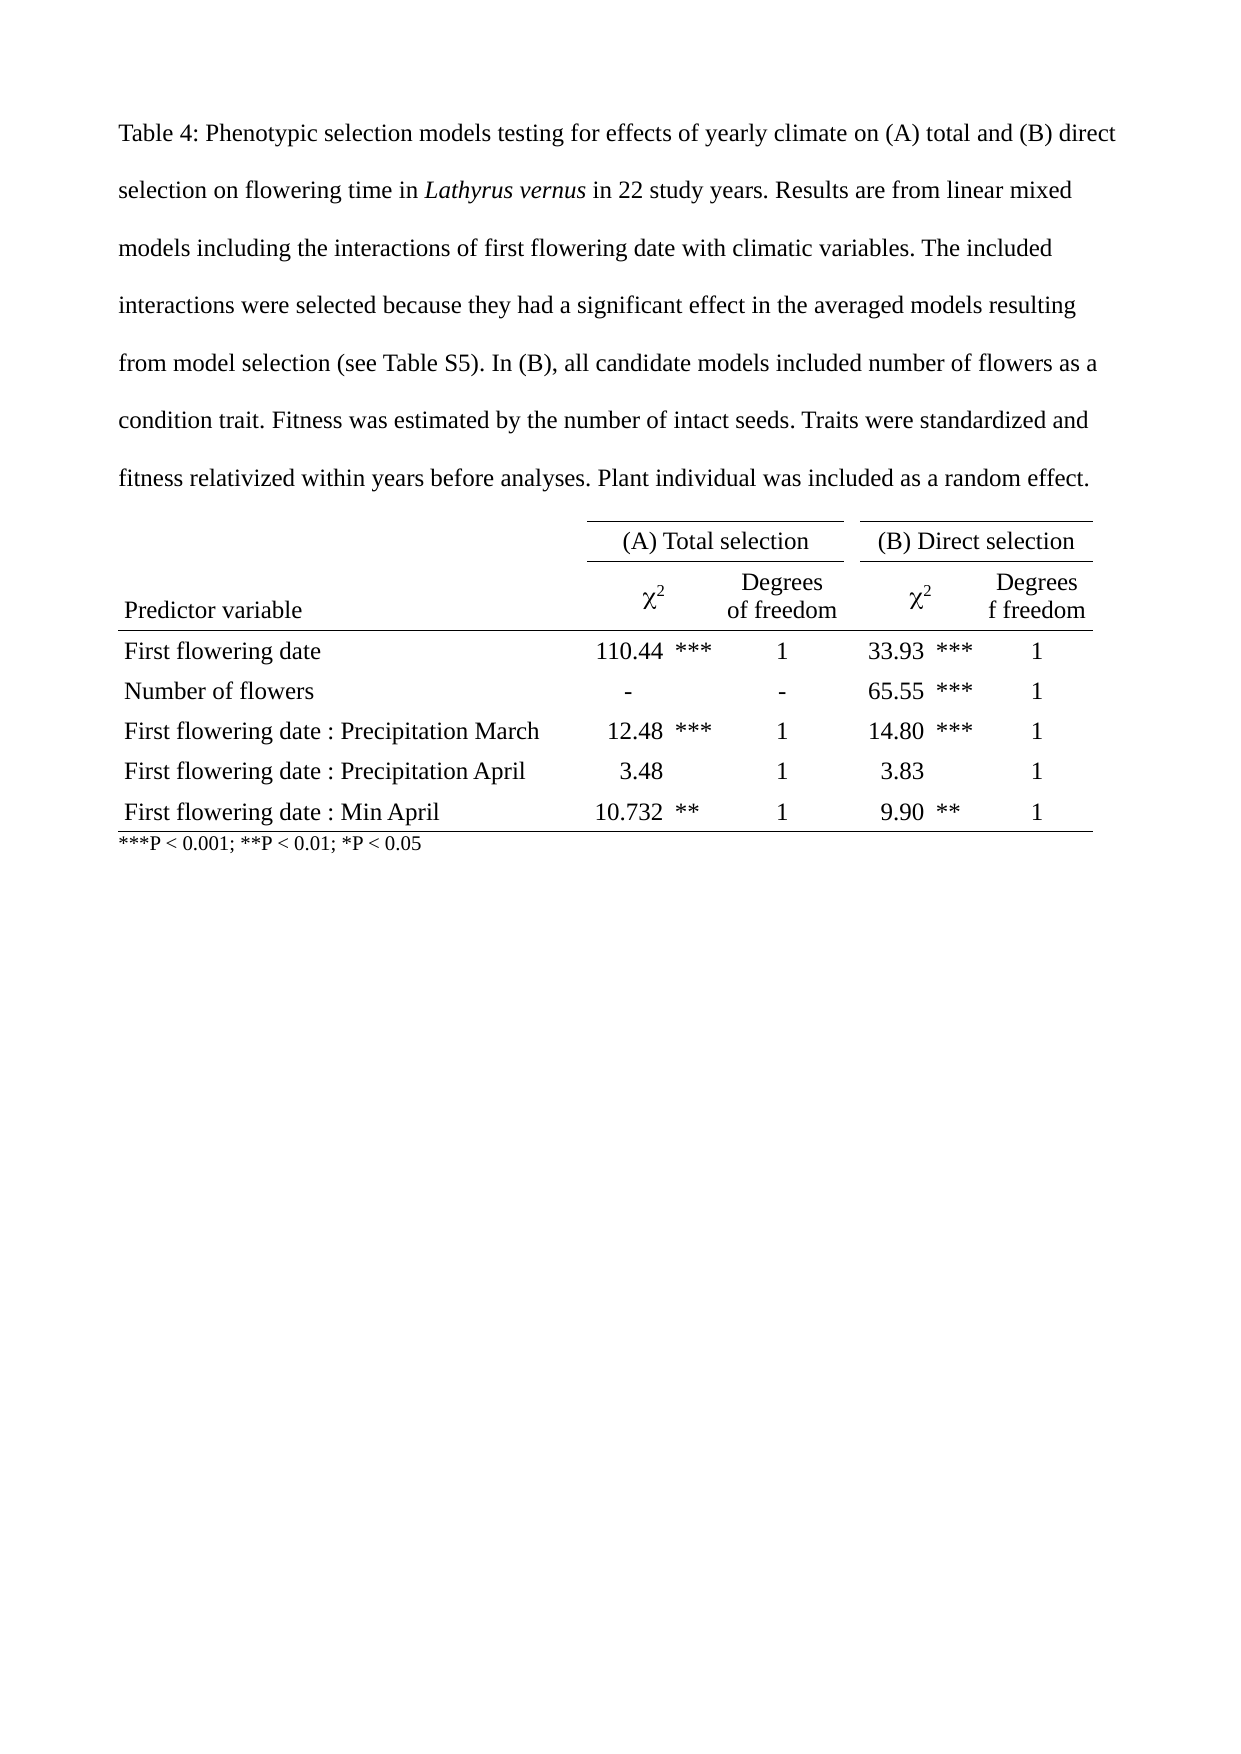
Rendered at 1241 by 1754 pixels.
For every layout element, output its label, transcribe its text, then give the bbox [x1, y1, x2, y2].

table_cell *** [930, 631, 981, 670]
table_cell [844, 631, 860, 670]
table_cell 9.90 [860, 791, 930, 831]
table_cell 1 [981, 631, 1092, 670]
table_header (B) Direct selection [860, 522, 1092, 561]
table_cell *** [669, 631, 720, 670]
table_cell 1 [720, 631, 844, 670]
table_cell [669, 670, 720, 711]
table_cell 33.93 [860, 631, 930, 670]
table_cell 2 [587, 562, 720, 630]
table_cell [844, 791, 860, 831]
table_cell Degrees of freedom [720, 562, 844, 630]
table_cell 14.80 [860, 711, 930, 751]
table_cell *** [669, 711, 720, 751]
table_cell 3.83 [860, 751, 930, 791]
table_cell 1 [981, 670, 1092, 711]
text Table 4: Phenotypic selection models testing for effects of yearly climate on (A) total and (B) direct selection on flowering time in Lathyrus vernus in 22 study years. Results are from linear mixed models including the interactions of first flowering date with climatic variables. The included interactions were selected because they had a significant effect in the averaged models resulting from model selection (see Table S5). In (B), all candidate models included number of flowers as a condition trait. Fitness was estimated by the number of intact seeds. Traits were standardized and fitness relativized within years before analyses. Plant individual was included as a random effect. [118, 118, 1122, 492]
table_cell [669, 751, 720, 791]
table_cell 10.732 [587, 791, 669, 831]
table_cell 1 [981, 791, 1092, 831]
table_cell First flowering date : Precipitation April [118, 751, 587, 791]
text ***P < 0.001; **P < 0.01; *P < 0.05 [118, 831, 1122, 855]
table_cell - [587, 670, 669, 711]
table_cell [844, 670, 860, 711]
table_cell First flowering date [118, 631, 587, 670]
table_header Predictor variable [118, 521, 587, 630]
table_cell Degrees f freedom [981, 562, 1092, 630]
table_cell 1 [720, 791, 844, 831]
table_cell *** [930, 711, 981, 751]
table_cell 1 [981, 711, 1092, 751]
table_header (A) Total selection [587, 522, 844, 561]
table_cell 3.48 [587, 751, 669, 791]
table_cell [930, 751, 981, 791]
table_cell 1 [720, 751, 844, 791]
table_cell - [720, 670, 844, 711]
table_cell ** [669, 791, 720, 831]
table_cell 2 [860, 562, 981, 630]
table_cell [844, 751, 860, 791]
table_cell First flowering date : Min April [118, 791, 587, 831]
table_cell [844, 561, 860, 630]
table_cell 12.48 [587, 711, 669, 751]
table_cell First flowering date : Precipitation March [118, 711, 587, 751]
table_cell *** [930, 670, 981, 711]
table_header [844, 521, 860, 561]
table_cell [844, 711, 860, 751]
table_cell ** [930, 791, 981, 831]
table_cell 110.44 [587, 631, 669, 670]
table_cell 1 [981, 751, 1092, 791]
table_cell 65.55 [860, 670, 930, 711]
table_cell 1 [720, 711, 844, 751]
table_cell Number of flowers [118, 670, 587, 711]
